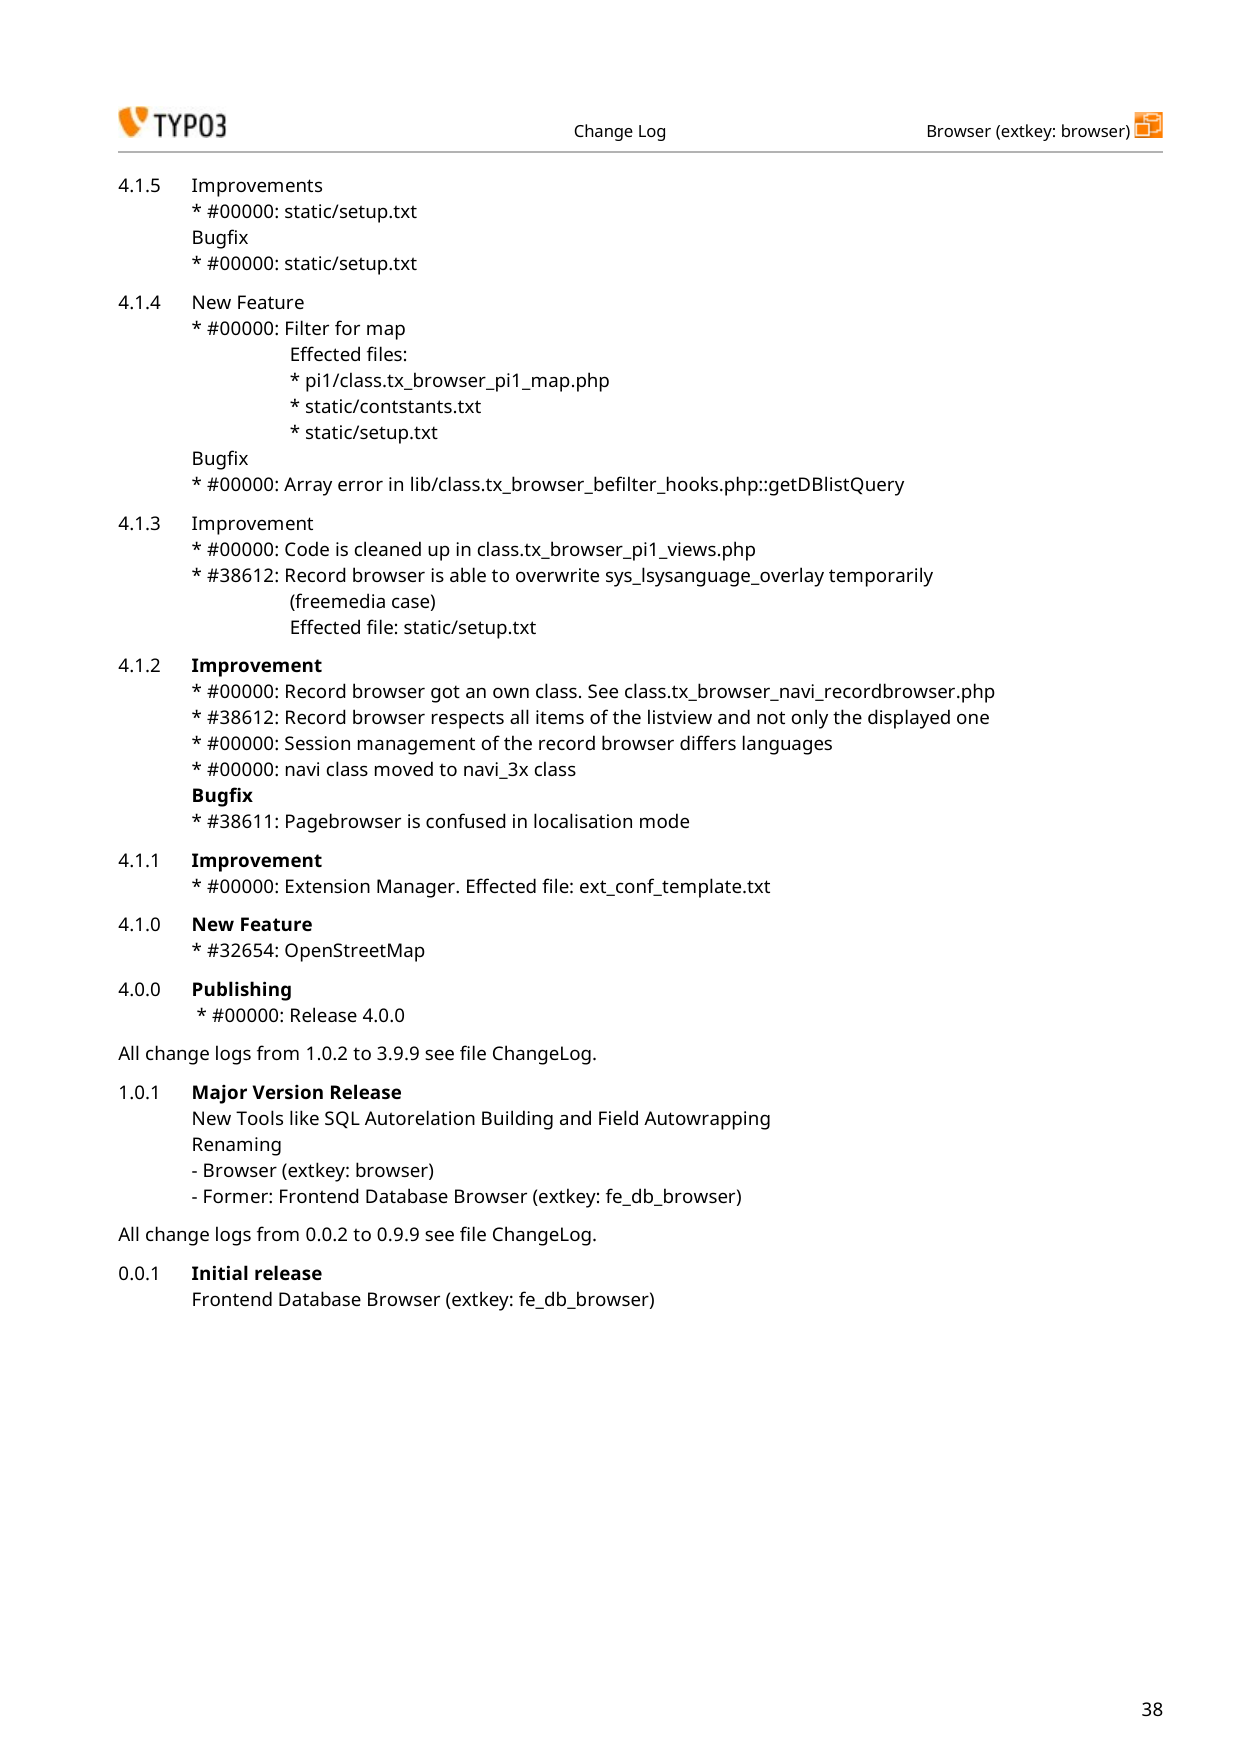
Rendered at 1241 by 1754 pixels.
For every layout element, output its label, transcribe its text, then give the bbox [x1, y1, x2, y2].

text 0.0.1 Initial release Frontend Database Browser (extkey: fe_db_browser) [118, 1260, 1163, 1312]
text 4.1.5 Improvements * #00000: static/setup.txt Bugfix * #00000: static/setup.txt [118, 172, 1163, 276]
text 4.1.4 New Feature * #00000: Filter for map Effected files: * pi1/class.tx_browser_pi1_map.php * static/contstants.txt * static/setup.txt Bugfix * #00000: Array error in lib/class.tx_browser_befilter_hooks.php::getDBlistQuery [118, 289, 1163, 497]
picture [118, 106, 227, 138]
text 4.1.0 New Feature * #32654: OpenStreetMap [118, 911, 1163, 963]
text 4.1.3 Improvement * #00000: Code is cleaned up in class.tx_browser_pi1_views.php * #38612: Record browser is able to overwrite sys_lsysanguage_overlay temporarily (freemedia case) Effected file: static/setup.txt [118, 509, 1163, 640]
text All change logs from 1.0.2 to 3.9.9 see file ChangeLog. [118, 1040, 1163, 1066]
text 4.1.2 Improvement * #00000: Record browser got an own class. See class.tx_browser_navi_recordbrowser.php * #38612: Record browser respects all items of the listview and not only the displayed one * #00000: Session management of the record browser differs languages * #00000: navi class moved to navi_3x class Bugfix * #38611: Pagebrowser is confused in localisation mode [118, 652, 1163, 834]
text 4.0.0 Publishing * #00000: Release 4.0.0 [118, 976, 1163, 1028]
text All change logs from 0.0.2 to 0.9.9 see file ChangeLog. [118, 1221, 1163, 1247]
text 1.0.1 Major Version Release New Tools like SQL Autorelation Building and Field Autowrapping Renaming - Browser (extkey: browser) - Former: Frontend Database Browser (extkey: fe_db_browser) [118, 1079, 1163, 1209]
picture [1134, 112, 1163, 138]
text 4.1.1 Improvement * #00000: Extension Manager. Effected file: ext_conf_template.txt [118, 847, 1163, 899]
